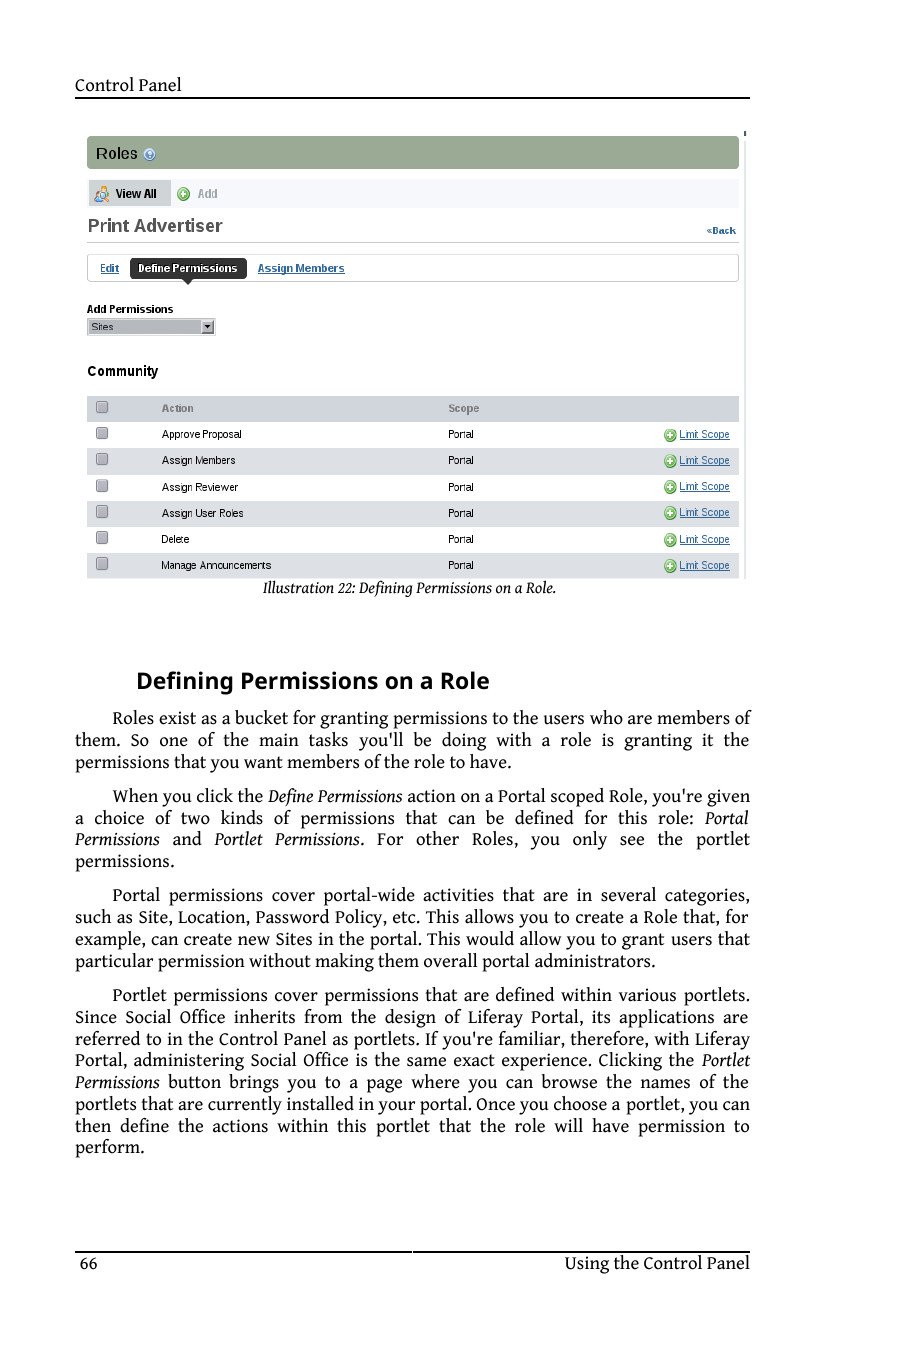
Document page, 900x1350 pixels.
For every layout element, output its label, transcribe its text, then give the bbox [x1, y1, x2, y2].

text Illustration 22: Defining Permissions on a Role. [77, 131, 747, 598]
text Portlet permissions cover permissions that are defined within various portlets. Since Social Office inherits from the design of Liferay Portal, its applications are referred to in the Control Panel as portlets. If you're familiar, therefore, with Liferay Portal, administering Social Office is the same exact experience. Clicking the Portlet Permissions button brings you to a page where you can browse the names of the portlets that are currently installed in your portal. Once you choose a portlet, you can then define the actions within this portlet that the role will have permission to perform. [75, 985, 750, 1159]
text Portal permissions cover portal-wide activities that are in several categories, such as Site, Location, Password Policy, etc. This allows you to create a Role that, for example, can create new Sites in the portal. This would allow you to grant users that particular permission without making them overall portal administrators. [75, 885, 750, 972]
text When you click the Define Permissions action on a Portal scoped Role, you're given a choice of two kinds of permissions that can be defined for this role: Portal Permissions and Portlet Permissions. For other Roles, you only see the portlet permissions. [75, 786, 750, 873]
subtitle Defining Permissions on a Role [130, 665, 750, 696]
picture [81, 131, 747, 579]
text Roles exist as a bucket for granting permissions to the users who are members of them. So one of the main tasks you'll be doing with a role is granting it the permissions that you want members of the role to have. [75, 708, 750, 773]
